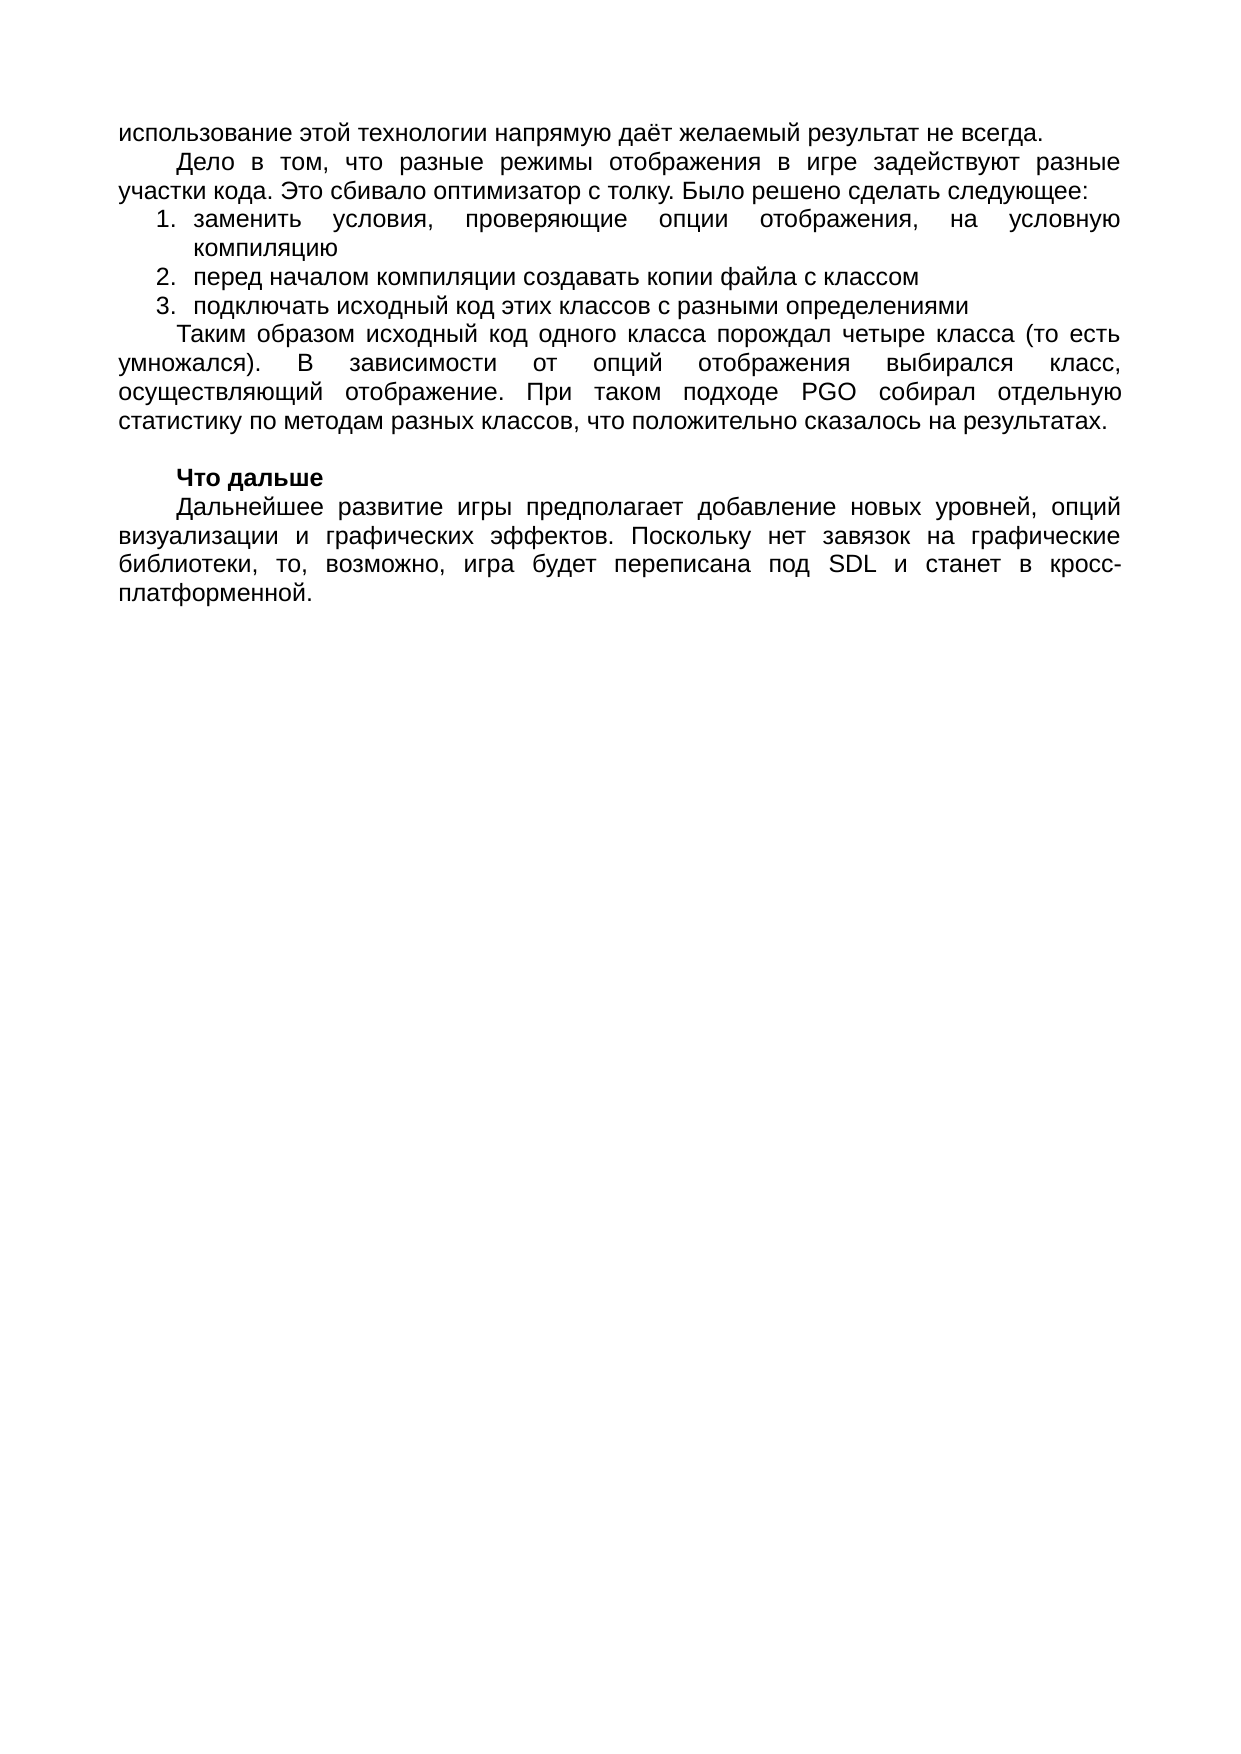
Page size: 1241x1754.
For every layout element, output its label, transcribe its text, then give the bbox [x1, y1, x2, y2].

text Таким образом исходный код одного класса порождал четыре класса (то есть умножался). В зависимости от опций отображения выбирался класс, осуществляющий отображение. При таком подходе PGO собирал отдельную статистику по методам разных классов, что положительно сказалось на результатах. [118, 319, 1122, 434]
list перед началом компиляции создавать копии файла с классом [156, 262, 1122, 291]
text Дальнейшее развитие игры предполагает добавление новых уровней, опций визуализации и графических эффектов. Поскольку нет завязок на графические библиотеки, то, возможно, игра будет переписана под SDL и станет в кросс-платформенной. [118, 492, 1122, 607]
text Что дальше [118, 463, 1122, 492]
list подключать исходный код этих классов с разными определениями [156, 291, 1122, 319]
text использование этой технологии напрямую даёт желаемый результат не всегда. [118, 118, 1122, 147]
text Дело в том, что разные режимы отображения в игре задействуют разные участки кода. Это сбивало оптимизатор с толку. Было решено сделать следующее: [118, 147, 1122, 204]
list заменить условия, проверяющие опции отображения, на условную компиляцию [156, 204, 1122, 262]
